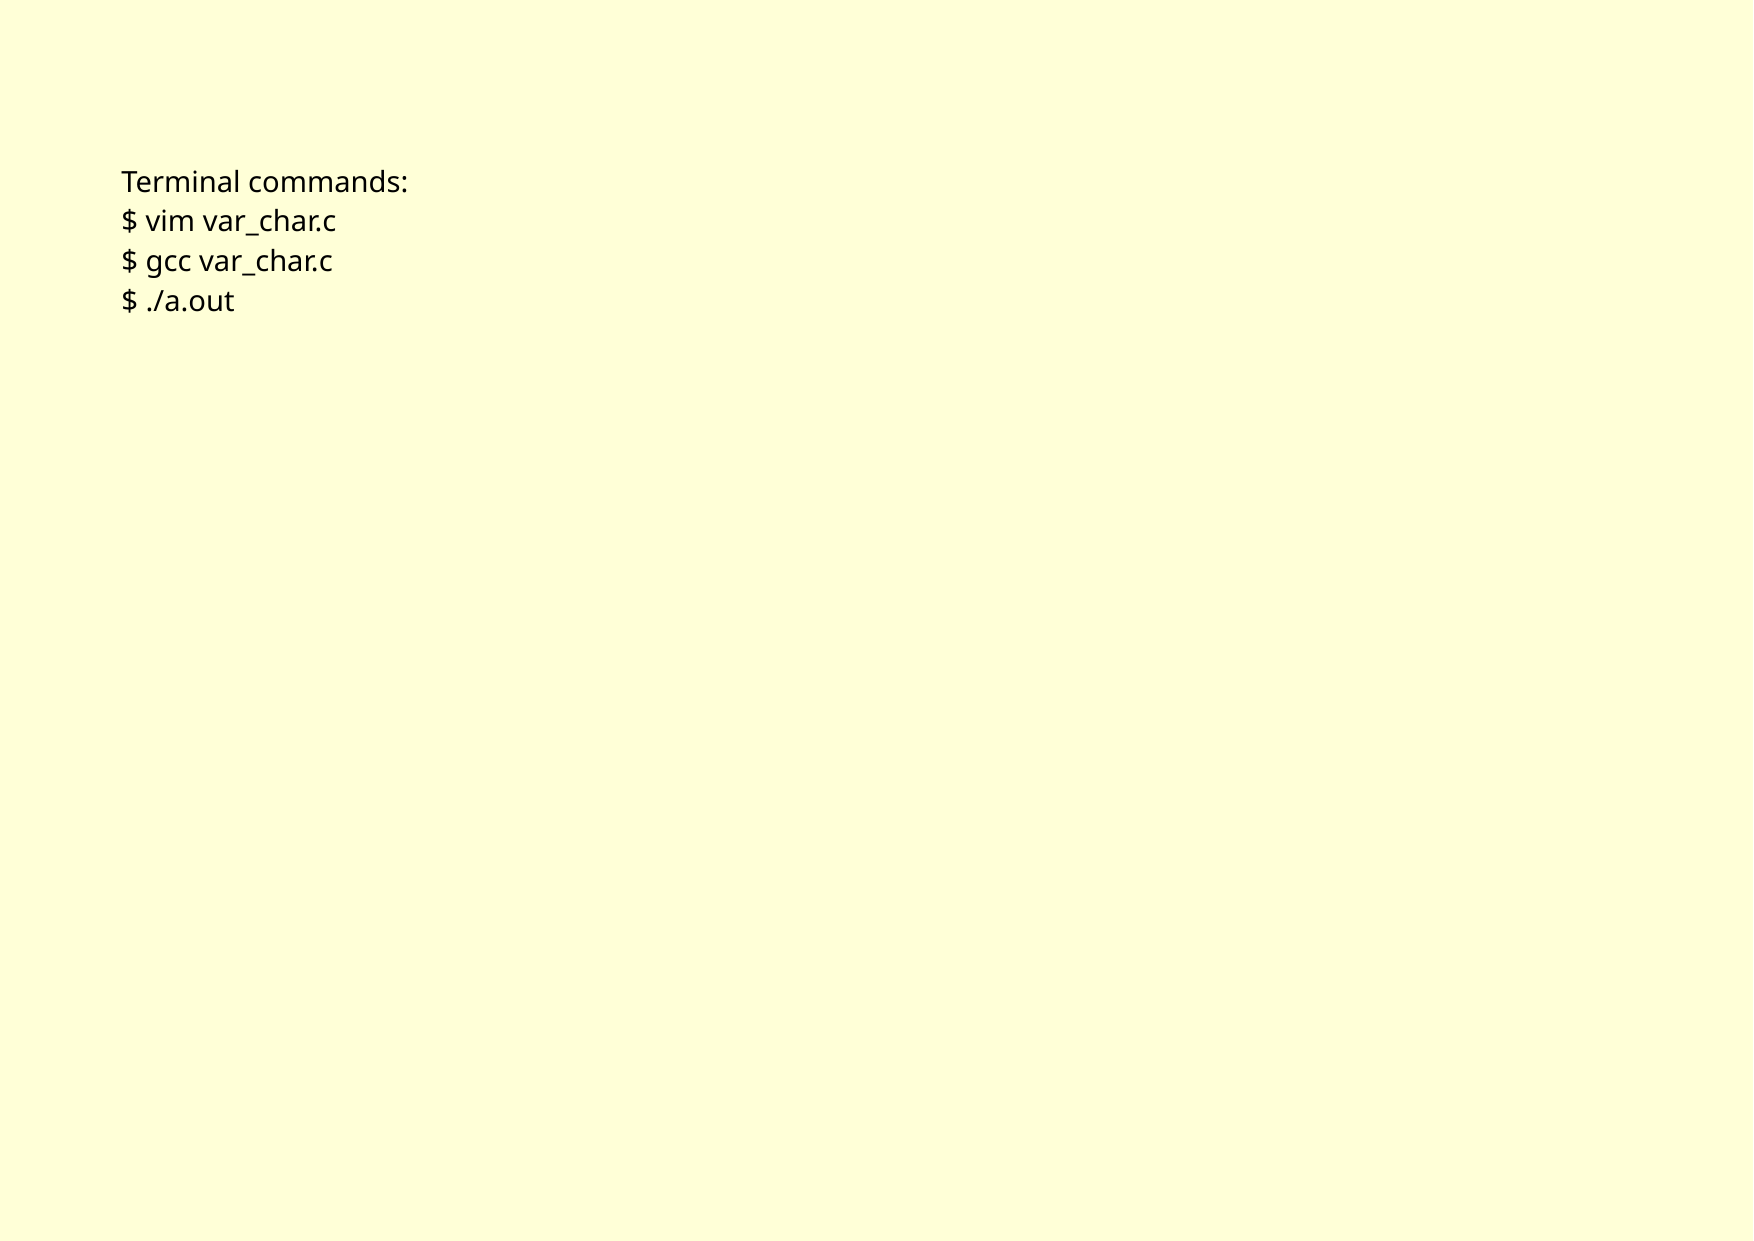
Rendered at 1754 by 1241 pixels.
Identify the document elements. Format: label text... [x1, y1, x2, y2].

text $ gcc var_char.c [121, 240, 1632, 280]
text Terminal commands: [121, 161, 1632, 201]
text $ ./a.out [121, 280, 1632, 319]
text $ vim var_char.c [121, 201, 1632, 240]
